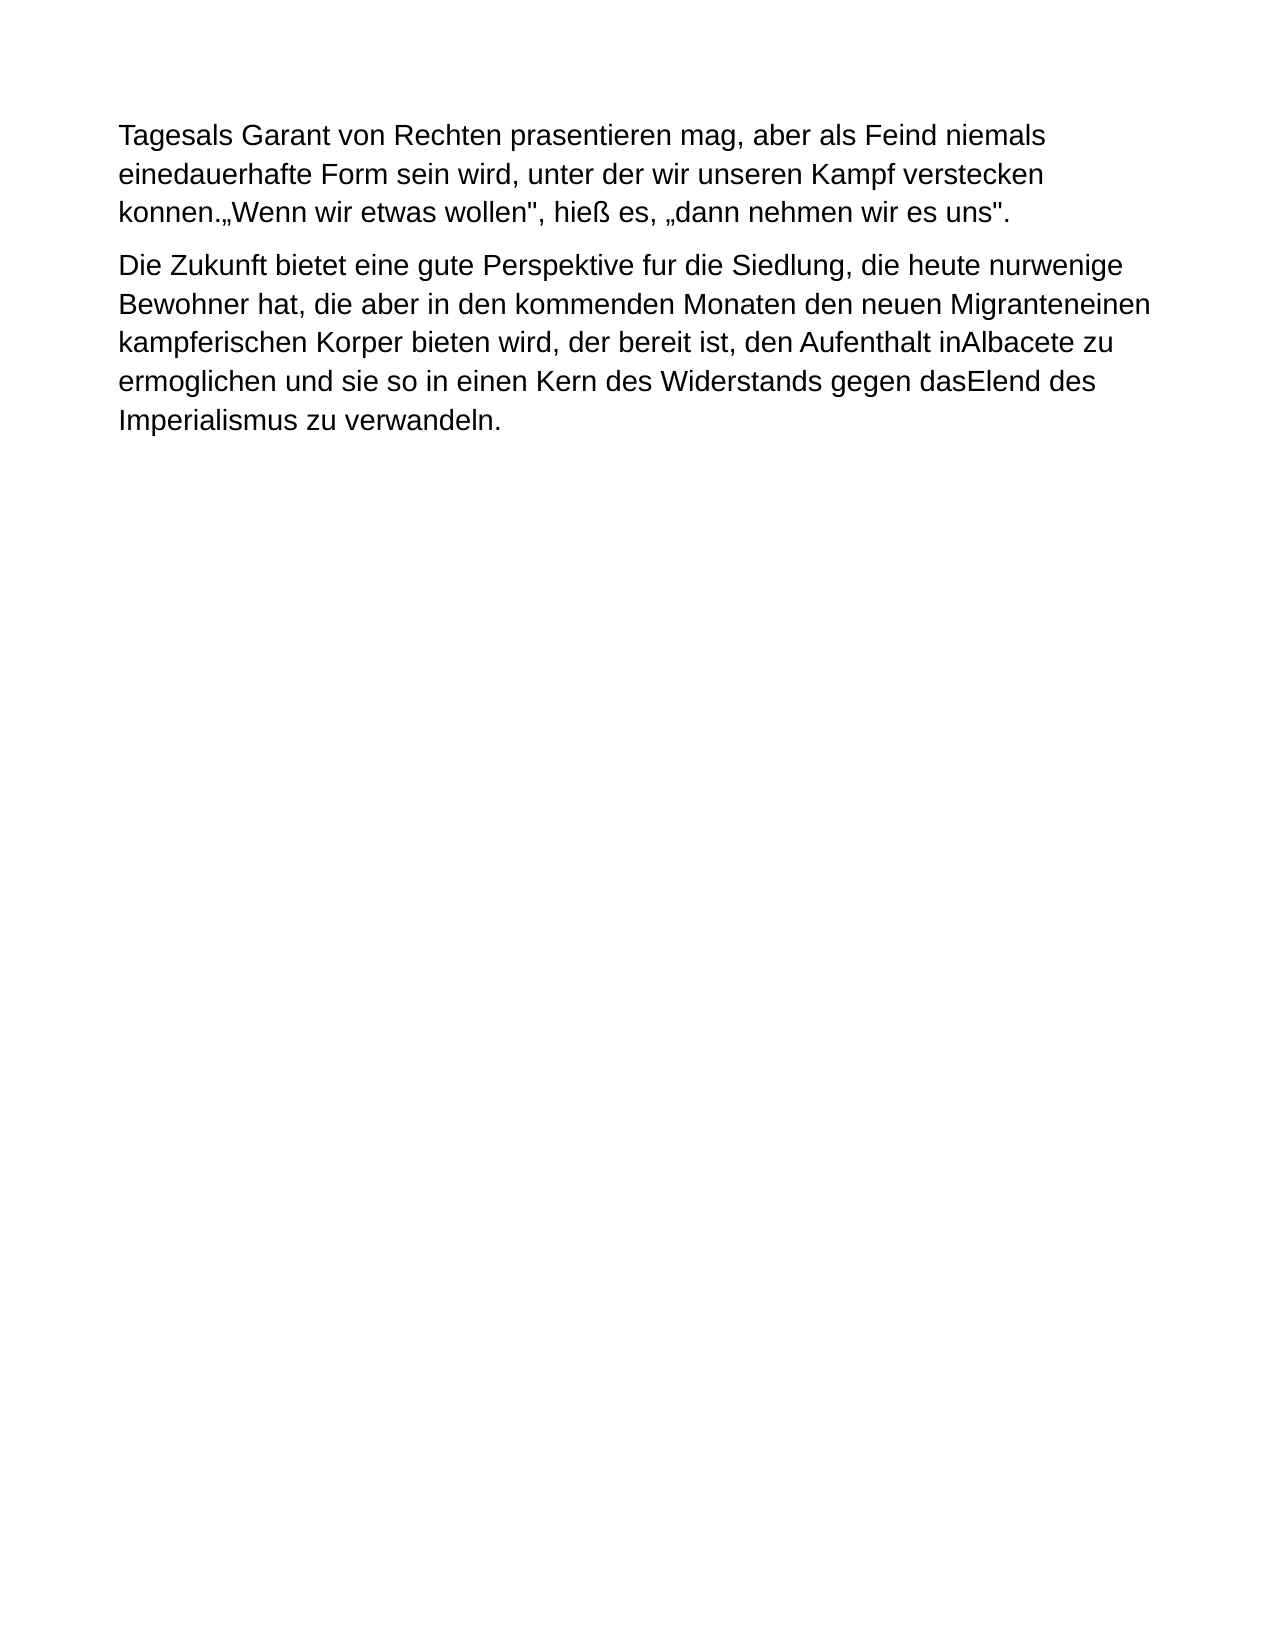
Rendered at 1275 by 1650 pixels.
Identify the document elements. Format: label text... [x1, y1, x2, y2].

text Die Zukunft bietet eine gute Perspektive fur die Siedlung, die heute nurwenige Bewohner hat, die aber in den kommenden Monaten den neuen Migranteneinen kampferischen Korper bieten wird, der bereit ist, den Aufenthalt inAlbacete zu ermoglichen und sie so in einen Kern des Widerstands gegen dasElend des Imperialismus zu verwandeln. [118, 248, 1157, 436]
text Tagesals Garant von Rechten prasentieren mag, aber als Feind niemals einedauerhafte Form sein wird, unter der wir unseren Kampf verstecken konnen.„Wenn wir etwas wollen", hieß es, „dann nehmen wir es uns". [118, 118, 1157, 229]
